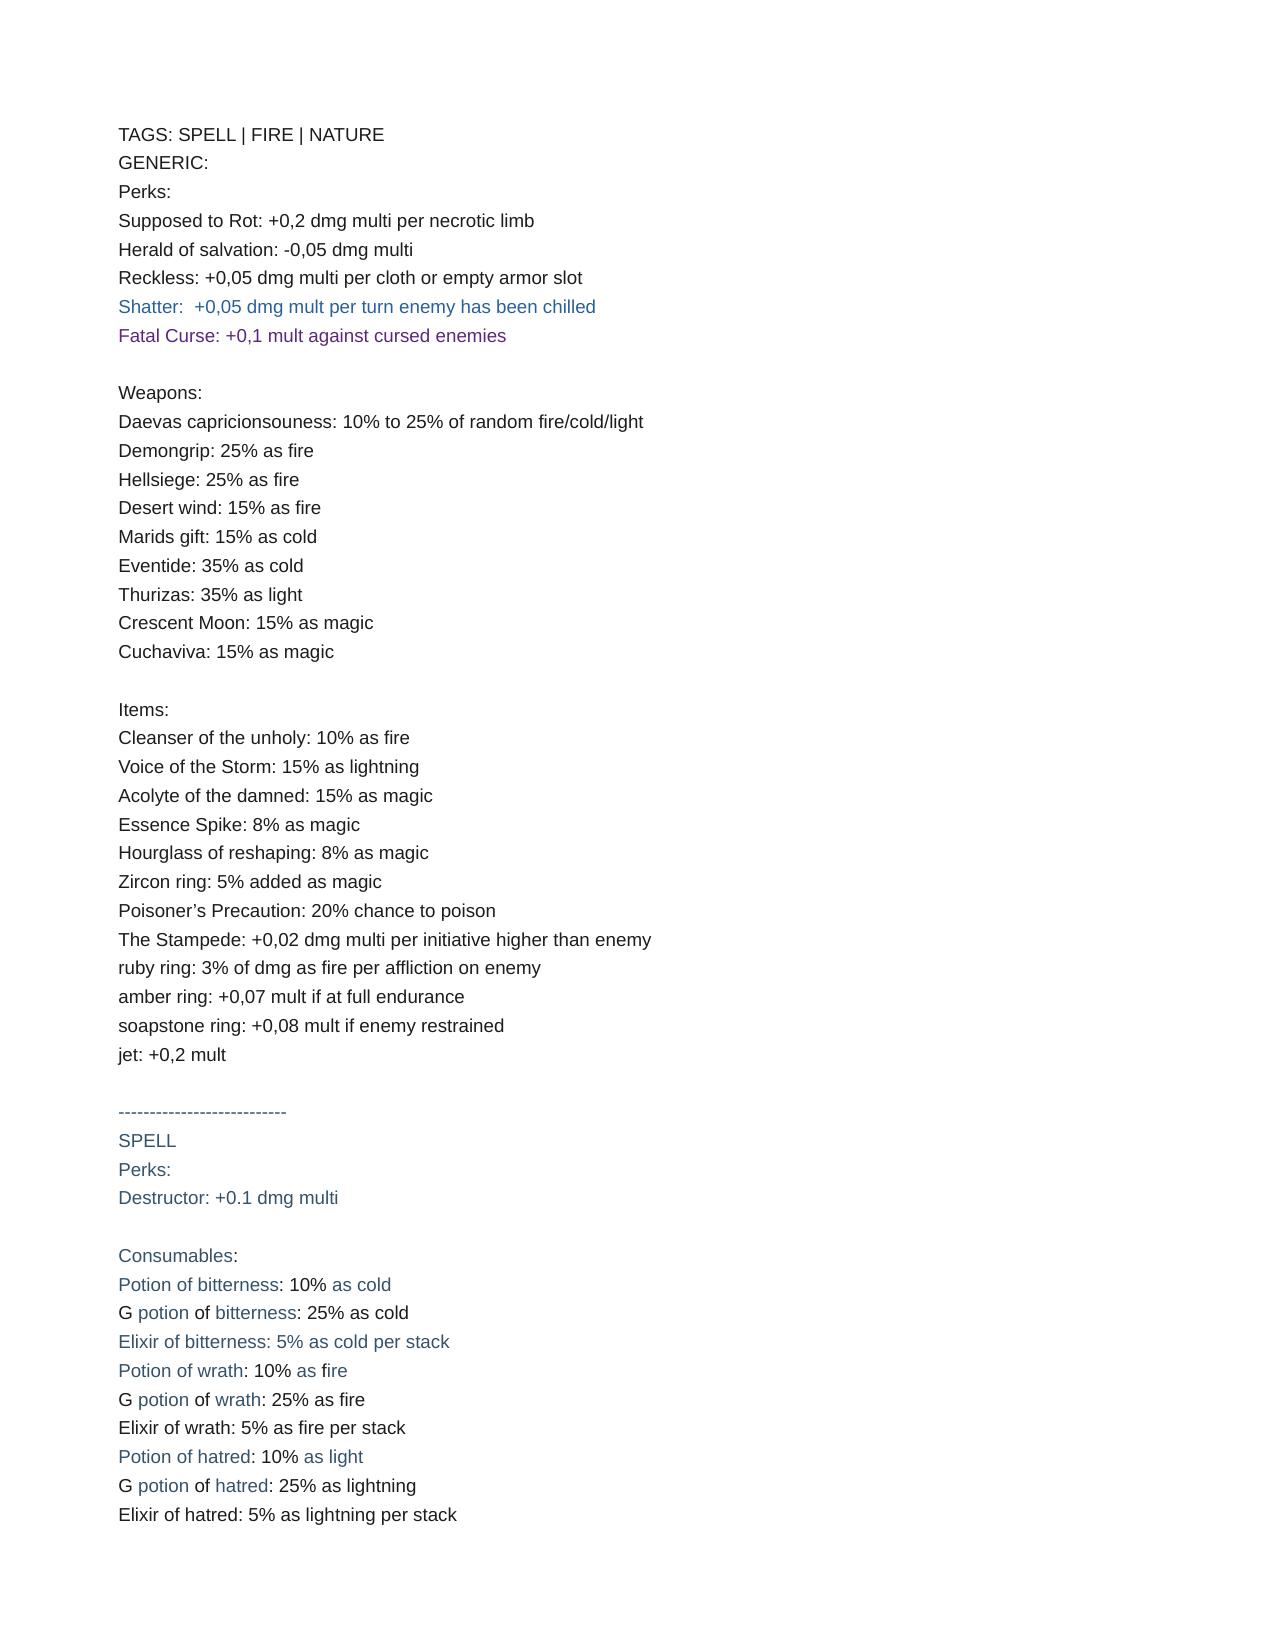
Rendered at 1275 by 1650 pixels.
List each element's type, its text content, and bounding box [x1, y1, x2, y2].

text Acolyte of the damned: 15% as magic [118, 779, 1157, 808]
text Weapons: [118, 377, 1157, 406]
text Reckless: +0,05 dmg multi per cloth or empty armor slot [118, 262, 1157, 291]
text G potion of wrath: 25% as fire [118, 1383, 1157, 1412]
text Marids gift: 15% as cold [118, 521, 1157, 549]
text Hourglass of reshaping: 8% as magic [118, 837, 1157, 866]
text Elixir of bitterness: 5% as cold per stack [118, 1326, 1157, 1354]
text TAGS: SPELL | FIRE | NATURE GENERIC: Perks: [118, 118, 1157, 204]
text G potion of hatred: 25% as lightning [118, 1469, 1157, 1498]
text soapstone ring: +0,08 mult if enemy restrained [118, 1009, 1157, 1038]
text Elixir of hatred: 5% as lightning per stack [118, 1498, 1157, 1527]
text Crescent Moon: 15% as magic [118, 607, 1157, 636]
text Desert wind: 15% as fire [118, 492, 1157, 521]
text jet: +0,2 mult [118, 1038, 1157, 1067]
text Essence Spike: 8% as magic [118, 808, 1157, 837]
text Hellsiege: 25% as fire [118, 463, 1157, 492]
text Eventide: 35% as cold [118, 549, 1157, 578]
text Supposed to Rot: +0,2 dmg multi per necrotic limb [118, 204, 1157, 233]
text Shatter: +0,05 dmg mult per turn enemy has been chilled [118, 291, 1157, 319]
text Cleanser of the unholy: 10% as fire [118, 722, 1157, 751]
text Daevas capricionsouness: 10% to 25% of random fire/cold/light [118, 406, 1157, 434]
text Herald of salvation: -0,05 dmg multi [118, 233, 1157, 262]
text Potion of bitterness: 10% as cold [118, 1268, 1157, 1297]
text Fatal Curse: +0,1 mult against cursed enemies [118, 319, 1157, 348]
text G potion of bitterness: 25% as cold [118, 1297, 1157, 1326]
text Demongrip: 25% as fire [118, 434, 1157, 463]
text Elixir of wrath: 5% as fire per stack [118, 1412, 1157, 1441]
text Items: [118, 693, 1157, 722]
text Cuchaviva: 15% as magic [118, 636, 1157, 664]
text --------------------------- SPELL Perks: Destructor: +0.1 dmg multi [118, 1067, 1157, 1211]
text Voice of the Storm: 15% as lightning [118, 751, 1157, 779]
text Consumables: [118, 1239, 1157, 1268]
text Potion of hatred: 10% as light [118, 1441, 1157, 1469]
text Thurizas: 35% as light [118, 578, 1157, 607]
text ruby ring: 3% of dmg as fire per affliction on enemy [118, 952, 1157, 981]
text The Stampede: +0,02 dmg multi per initiative higher than enemy [118, 923, 1157, 952]
text amber ring: +0,07 mult if at full endurance [118, 981, 1157, 1009]
text Potion of wrath: 10% as fire [118, 1354, 1157, 1383]
text Zircon ring: 5% added as magic Poisoner’s Precaution: 20% chance to poison [118, 866, 1157, 923]
